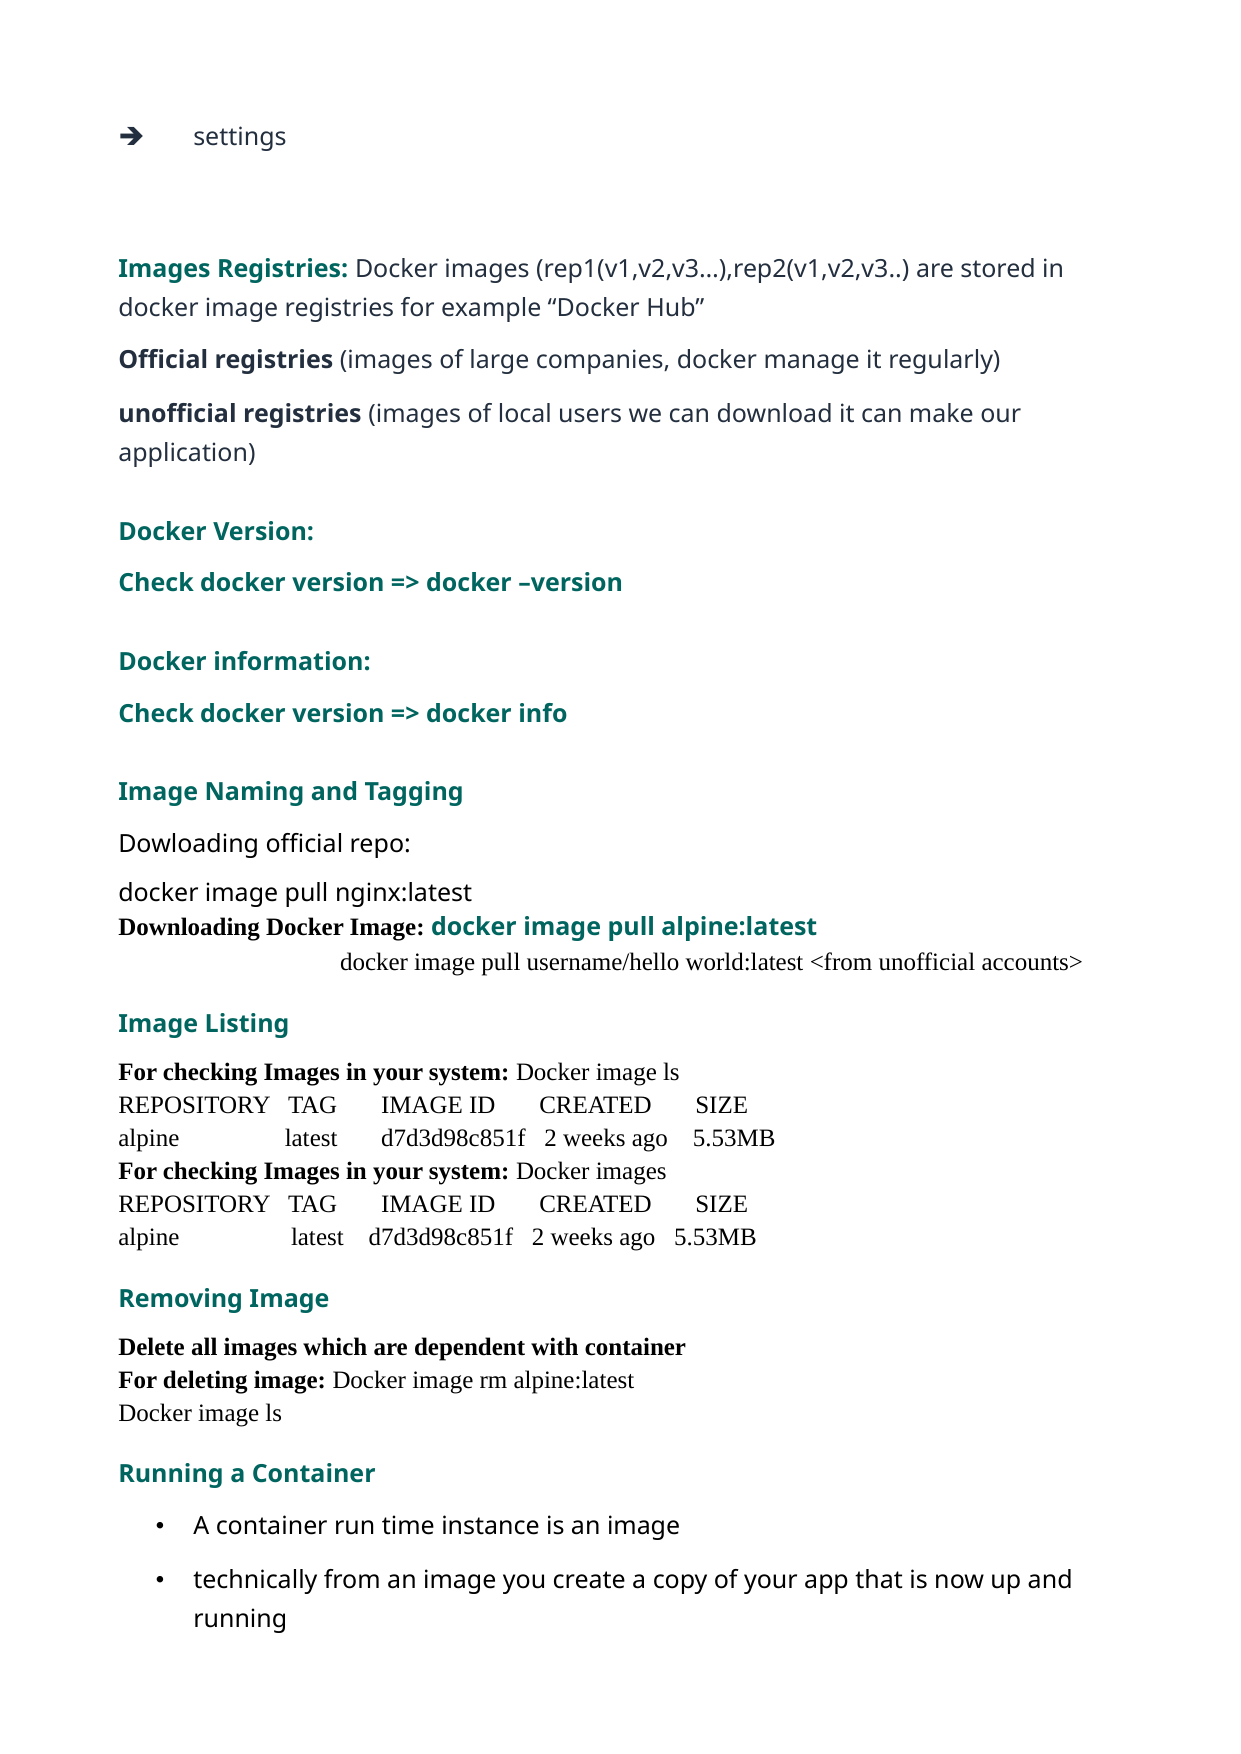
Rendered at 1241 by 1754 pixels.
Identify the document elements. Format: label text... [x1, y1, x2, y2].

text Delete all images which are dependent with container [118, 1332, 1122, 1361]
text docker image pull username/hello world:latest <from unofficial accounts> [118, 947, 1122, 976]
subtitle Images Registries: Docker images (rep1(v1,v2,v3…),rep2(v1,v2,v3..) are stored in docker image registries for example “Docker Hub” [118, 251, 1122, 324]
text alpine latest d7d3d98c851f 2 weeks ago 5.53MB [118, 1123, 1122, 1152]
subtitle Image Listing [118, 1006, 1122, 1039]
text Downloading Docker Image: docker image pull alpine:latest [118, 908, 1122, 942]
subtitle Image Naming and Tagging [118, 774, 1122, 808]
text Check docker version => docker info [118, 695, 1122, 729]
text For checking Images in your system: Docker image ls [118, 1057, 1122, 1086]
text unofficial registries (images of local users we can download it can make our application) [118, 395, 1122, 468]
text REPOSITORY TAG IMAGE ID CREATED SIZE [118, 1189, 1122, 1218]
list A container run time instance is an image [156, 1508, 1122, 1542]
text Check docker version => docker –version [118, 565, 1122, 599]
text For checking Images in your system: Docker images [118, 1156, 1122, 1185]
subtitle Removing Image [118, 1280, 1122, 1314]
text alpine latest d7d3d98c851f 2 weeks ago 5.53MB [118, 1222, 1122, 1251]
text For deleting image: Docker image rm alpine:latest [118, 1365, 1122, 1394]
list settings [118, 118, 1122, 152]
subtitle Running a Container [118, 1456, 1122, 1490]
list technically from an image you create a copy of your app that is now up and running [156, 1561, 1122, 1635]
text REPOSITORY TAG IMAGE ID CREATED SIZE [118, 1090, 1122, 1119]
text Official registries (images of large companies, docker manage it regularly) [118, 341, 1122, 376]
subtitle Docker Version: [118, 513, 1122, 547]
text Dowloading official repo: [118, 826, 1122, 860]
subtitle Docker information: [118, 643, 1122, 678]
text docker image pull nginx:latest [118, 874, 1122, 908]
text Docker image ls [118, 1398, 1122, 1427]
